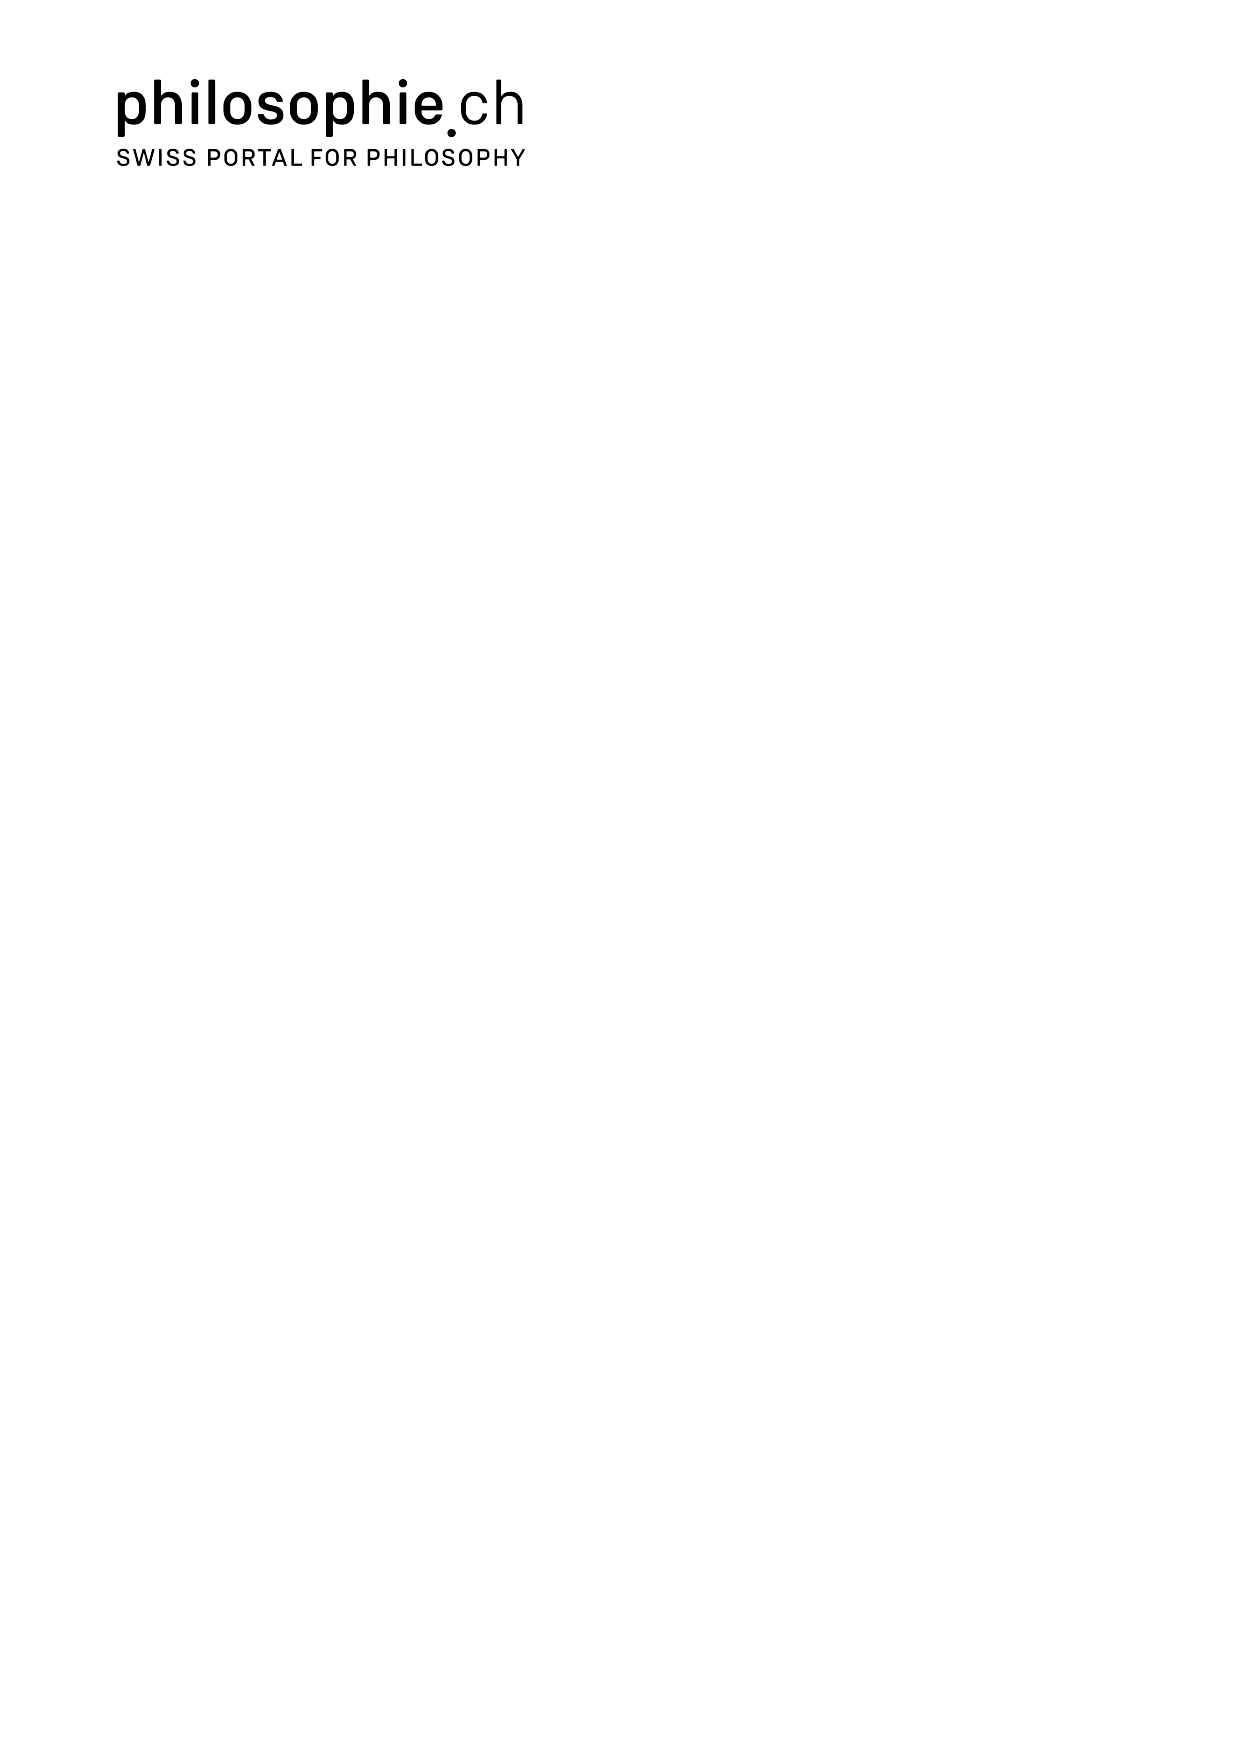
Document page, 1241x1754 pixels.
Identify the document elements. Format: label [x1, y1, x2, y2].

picture [117, 79, 525, 166]
